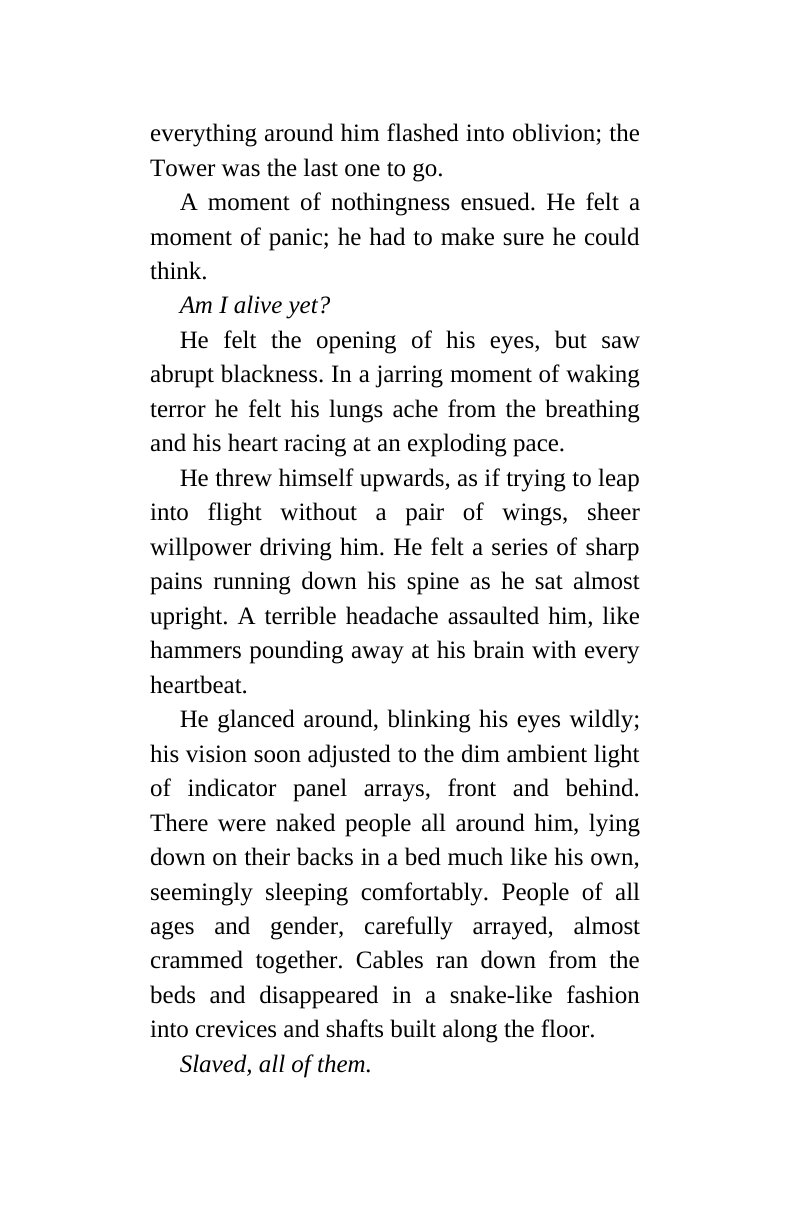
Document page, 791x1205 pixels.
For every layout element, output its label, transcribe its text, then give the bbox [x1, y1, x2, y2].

text He glanced around, blinking his eyes wildly; his vision soon adjusted to the dim ambient light of indicator panel arrays, front and behind. There were naked people all around him, lying down on their backs in a bed much like his own, seemingly sleeping comfortably. People of all ages and gender, carefully arrayed, almost crammed together. Cables ran down from the beds and disappeared in a snake-like fashion into crevices and shafts built along the floor. [150, 704, 640, 1043]
text He felt the opening of his eyes, but saw abrupt blackness. In a jarring moment of waking terror he felt his lungs ache from the breathing and his heart racing at an exploding pace. [150, 325, 640, 457]
text everything around him flashed into oblivion; the Tower was the last one to go. [150, 118, 640, 181]
text He threw himself upwards, as if trying to leap into flight without a pair of wings, sheer willpower driving him. He felt a series of sharp pains running down his spine as he sat almost upright. A terrible headache assaulted him, like hammers pounding away at his brain with every heartbeat. [150, 463, 640, 698]
text Slaved, all of them. [150, 1049, 640, 1078]
text Am I alive yet? [150, 291, 640, 319]
text A moment of nothingness ensued. He felt a moment of panic; he had to make sure he could think. [150, 187, 640, 285]
